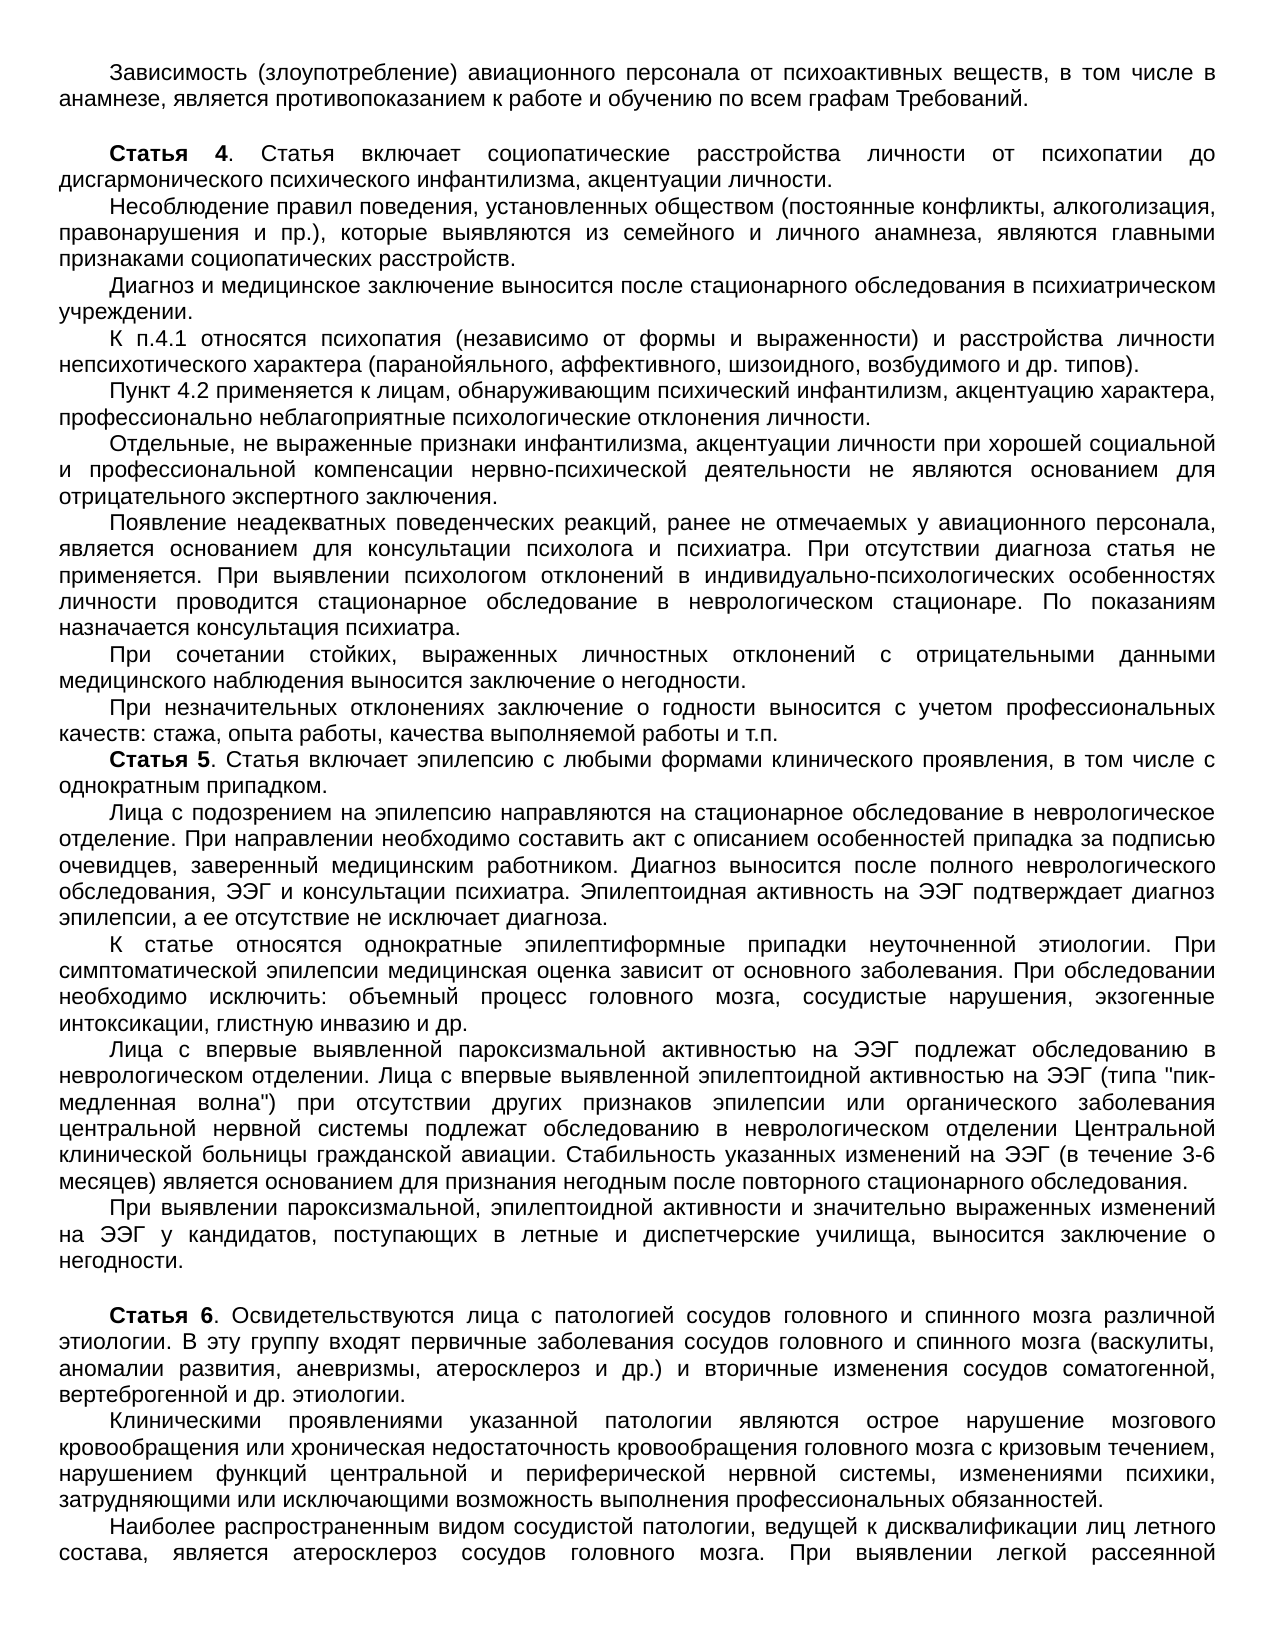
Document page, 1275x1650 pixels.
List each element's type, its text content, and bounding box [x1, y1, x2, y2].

text При незначительных отклонениях заключение о годности выносится с учетом профессиональных качеств: стажа, опыта работы, качества выполняемой работы и т.п. [58, 693, 1216, 746]
text Лица с подозрением на эпилепсию направляются на стационарное обследование в неврологическое отделение. При направлении необходимо составить акт с описанием особенностей припадка за подписью очевидцев, заверенный медицинским работником. Диагноз выносится после полного неврологического обследования, ЭЭГ и консультации психиатра. Эпилептоидная активность на ЭЭГ подтверждает диагноз эпилепсии, а ее отсутствие не исключает диагноза. [58, 799, 1216, 931]
text При выявлении пароксизмальной, эпилептоидной активности и значительно выраженных изменений на ЭЭГ у кандидатов, поступающих в летные и диспетчерские училища, выносится заключение о негодности. [58, 1194, 1216, 1273]
text При сочетании стойких, выраженных личностных отклонений с отрицательными данными медицинского наблюдения выносится заключение о негодности. [58, 641, 1216, 693]
text Наиболее распространенным видом сосудистой патологии, ведущей к дисквалификации лиц летного состава, является атеросклероз сосудов головного мозга. При выявлении легкой рассеянной [58, 1513, 1216, 1566]
text К статье относятся однократные эпилептиформные припадки неуточненной этиологии. При симптоматической эпилепсии медицинская оценка зависит от основного заболевания. При обследовании необходимо исключить: объемный процесс головного мозга, сосудистые нарушения, экзогенные интоксикации, глистную инвазию и др. [58, 931, 1216, 1036]
text Появление неадекватных поведенческих реакций, ранее не отмечаемых у авиационного персонала, является основанием для консультации психолога и психиатра. При отсутствии диагноза статья не применяется. При выявлении психологом отклонений в индивидуально-психологических особенностях личности проводится стационарное обследование в неврологическом стационаре. По показаниям назначается консультация психиатра. [58, 509, 1216, 641]
text Зависимость (злоупотребление) авиационного персонала от психоактивных веществ, в том числе в анамнезе, является противопоказанием к работе и обучению по всем графам Требований. [58, 58, 1216, 111]
text К п.4.1 относятся психопатия (независимо от формы и выраженности) и расстройства личности непсихотического характера (паранойяльного, аффективного, шизоидного, возбудимого и др. типов). [58, 324, 1216, 377]
text Клиническими проявлениями указанной патологии являются острое нарушение мозгового кровообращения или хроническая недостаточность кровообращения головного мозга с кризовым течением, нарушением функций центральной и периферической нервной системы, изменениями психики, затрудняющими или исключающими возможность выполнения профессиональных обязанностей. [58, 1407, 1216, 1513]
text Лица с впервые выявленной пароксизмальной активностью на ЭЭГ подлежат обследованию в неврологическом отделении. Лица с впервые выявленной эпилептоидной активностью на ЭЭГ (типа "пик-медленная волна") при отсутствии других признаков эпилепсии или органического заболевания центральной нервной системы подлежат обследованию в неврологическом отделении Центральной клинической больницы гражданской авиации. Стабильность указанных изменений на ЭЭГ (в течение 3-6 месяцев) является основанием для признания негодным после повторного стационарного обследования. [58, 1036, 1216, 1194]
text Статья 6. Освидетельствуются лица с патологией сосудов головного и спинного мозга различной этиологии. В эту группу входят первичные заболевания сосудов головного и спинного мозга (васкулиты, аномалии развития, аневризмы, атеросклероз и др.) и вторичные изменения сосудов соматогенной, вертеброгенной и др. этиологии. [58, 1302, 1216, 1407]
text Пункт 4.2 применяется к лицам, обнаруживающим психический инфантилизм, акцентуацию характера, профессионально неблагоприятные психологические отклонения личности. [58, 377, 1216, 430]
text Диагноз и медицинское заключение выносится после стационарного обследования в психиатрическом учреждении. [58, 272, 1216, 324]
text Несоблюдение правил поведения, установленных обществом (постоянные конфликты, алкоголизация, правонарушения и пр.), которые выявляются из семейного и личного анамнеза, являются главными признаками социопатических расстройств. [58, 193, 1216, 272]
text Статья 4. Статья включает социопатические расстройства личности от психопатии до дисгармонического психического инфантилизма, акцентуации личности. [58, 140, 1216, 193]
text Статья 5. Статья включает эпилепсию с любыми формами клинического проявления, в том числе с однократным припадком. [58, 746, 1216, 799]
text Отдельные, не выраженные признаки инфантилизма, акцентуации личности при хорошей социальной и профессиональной компенсации нервно-психической деятельности не являются основанием для отрицательного экспертного заключения. [58, 430, 1216, 509]
